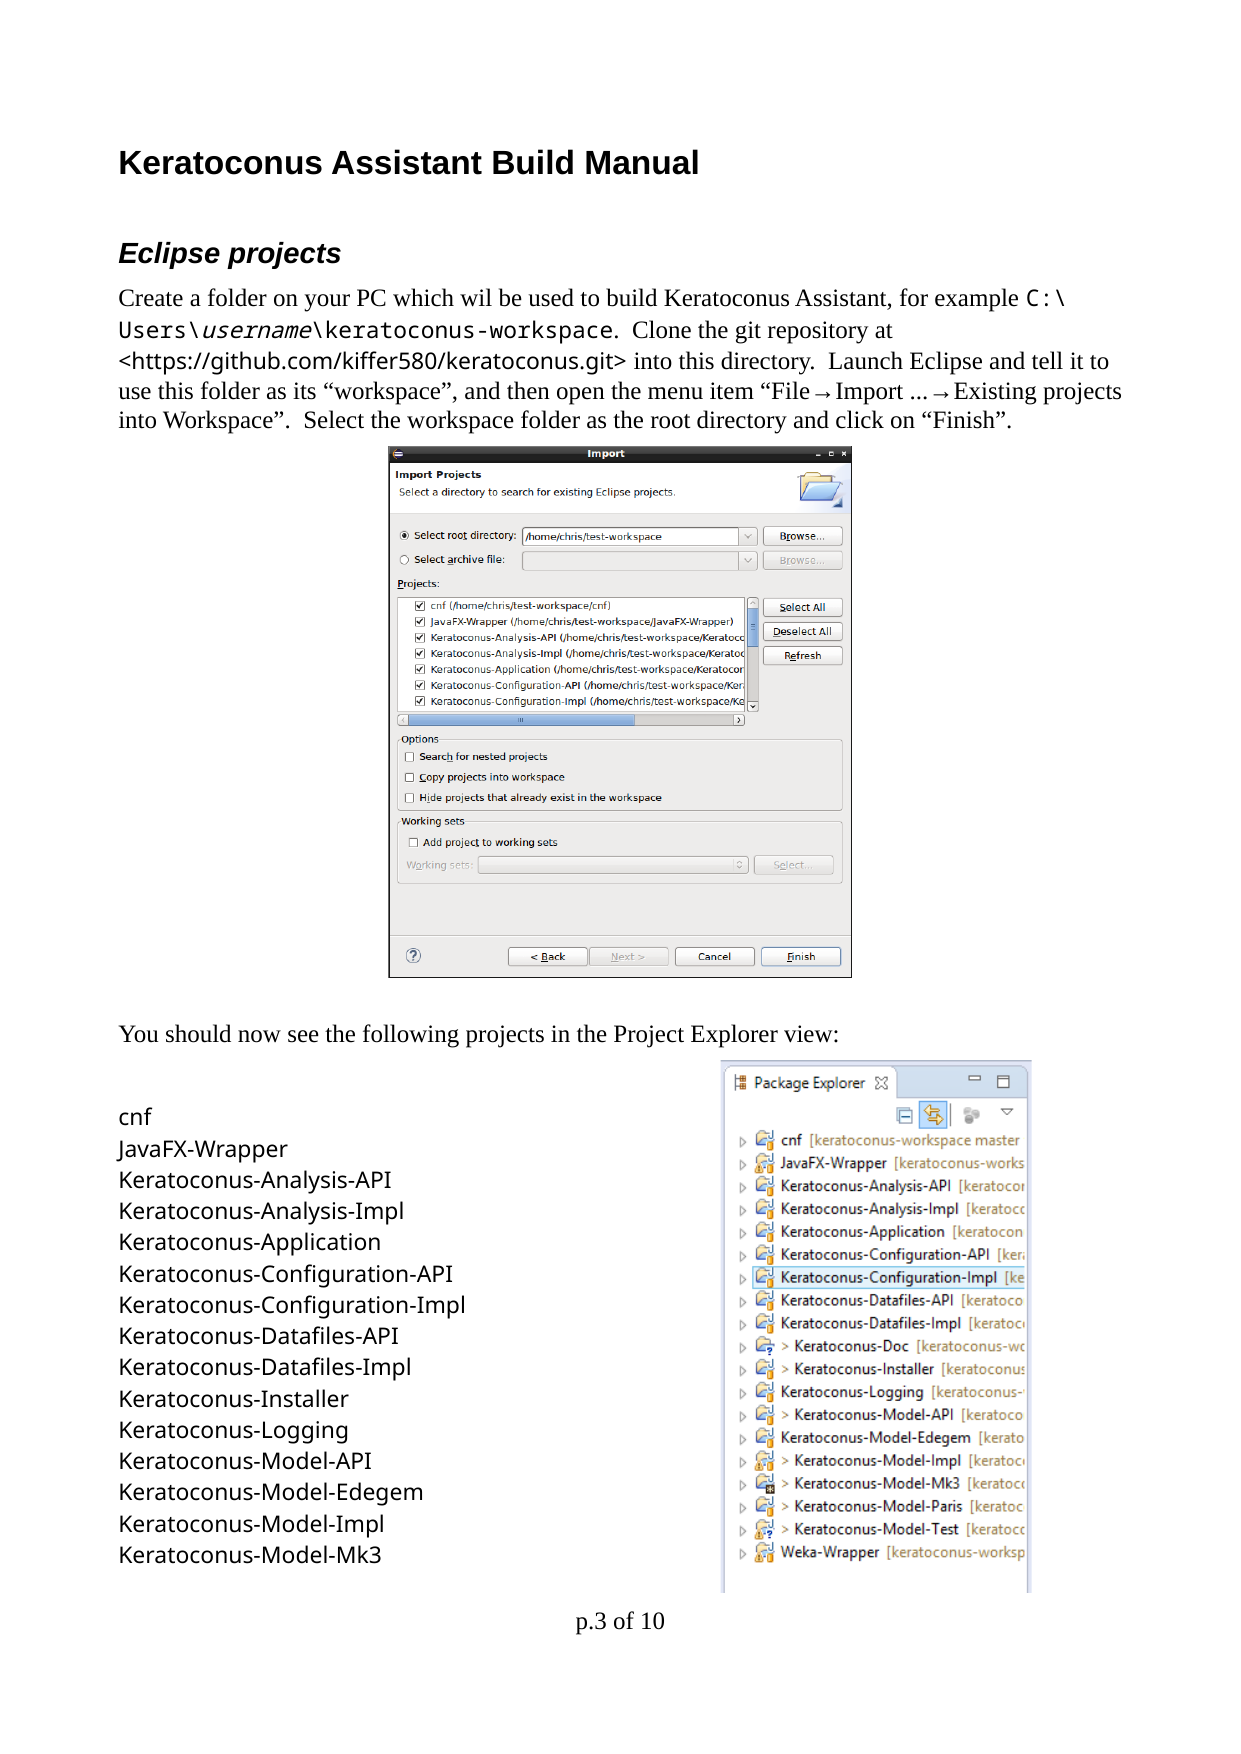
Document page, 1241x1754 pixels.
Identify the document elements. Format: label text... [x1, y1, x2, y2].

text Keratoconus-Configuration-Impl [118, 1289, 720, 1320]
text Keratoconus-Logging [118, 1414, 720, 1445]
text [1032, 1195, 1122, 1226]
text cnf [118, 1101, 720, 1132]
text Keratoconus-Configuration-API [118, 1257, 720, 1289]
text Keratoconus-Model-Impl [118, 1507, 720, 1539]
text JavaFX-Wrapper [118, 1132, 720, 1164]
text Keratoconus-Model-API [118, 1445, 720, 1476]
text [1032, 1101, 1122, 1132]
text Keratoconus-Analysis-Impl [118, 1195, 720, 1226]
text Create a folder on your PC which wil be used to build Keratoconus Assistant, for example C:\Users\username\keratoconus-workspace. Clone the git repository at <https://github.com/kiffer580/keratoconus.git> into this directory. Launch Eclipse and tell it to use this folder as its “workspace”, and then open the menu item “File→Import ...→Existing projects into Workspace”. Select the workspace folder as the root directory and click on “Finish”. [118, 282, 1122, 433]
text Keratoconus-Analysis-API [118, 1164, 720, 1195]
text [1032, 1414, 1122, 1445]
text [1032, 1226, 1122, 1257]
picture [720, 1060, 1032, 1593]
subtitle Eclipse projects [118, 236, 1122, 270]
picture [388, 446, 852, 978]
text [1032, 1164, 1122, 1195]
text [1032, 1257, 1122, 1289]
text [1032, 1445, 1122, 1476]
text [1032, 1539, 1122, 1570]
text Keratoconus-Installer [118, 1382, 720, 1414]
text Keratoconus-Model-Mk3 [118, 1539, 720, 1570]
text Keratoconus-Datafiles-Impl [118, 1351, 720, 1382]
text You should now see the following projects in the Project Explorer view: [118, 1019, 1122, 1047]
text [1032, 1289, 1122, 1320]
text [1032, 1382, 1122, 1414]
text [1032, 1320, 1122, 1351]
text Keratoconus-Application [118, 1226, 720, 1257]
text [1032, 1476, 1122, 1507]
text [1032, 1507, 1122, 1539]
text [1032, 1351, 1122, 1382]
text Keratoconus-Datafiles-API [118, 1320, 720, 1351]
text Keratoconus-Model-Edegem [118, 1476, 720, 1507]
text [1032, 1132, 1122, 1164]
